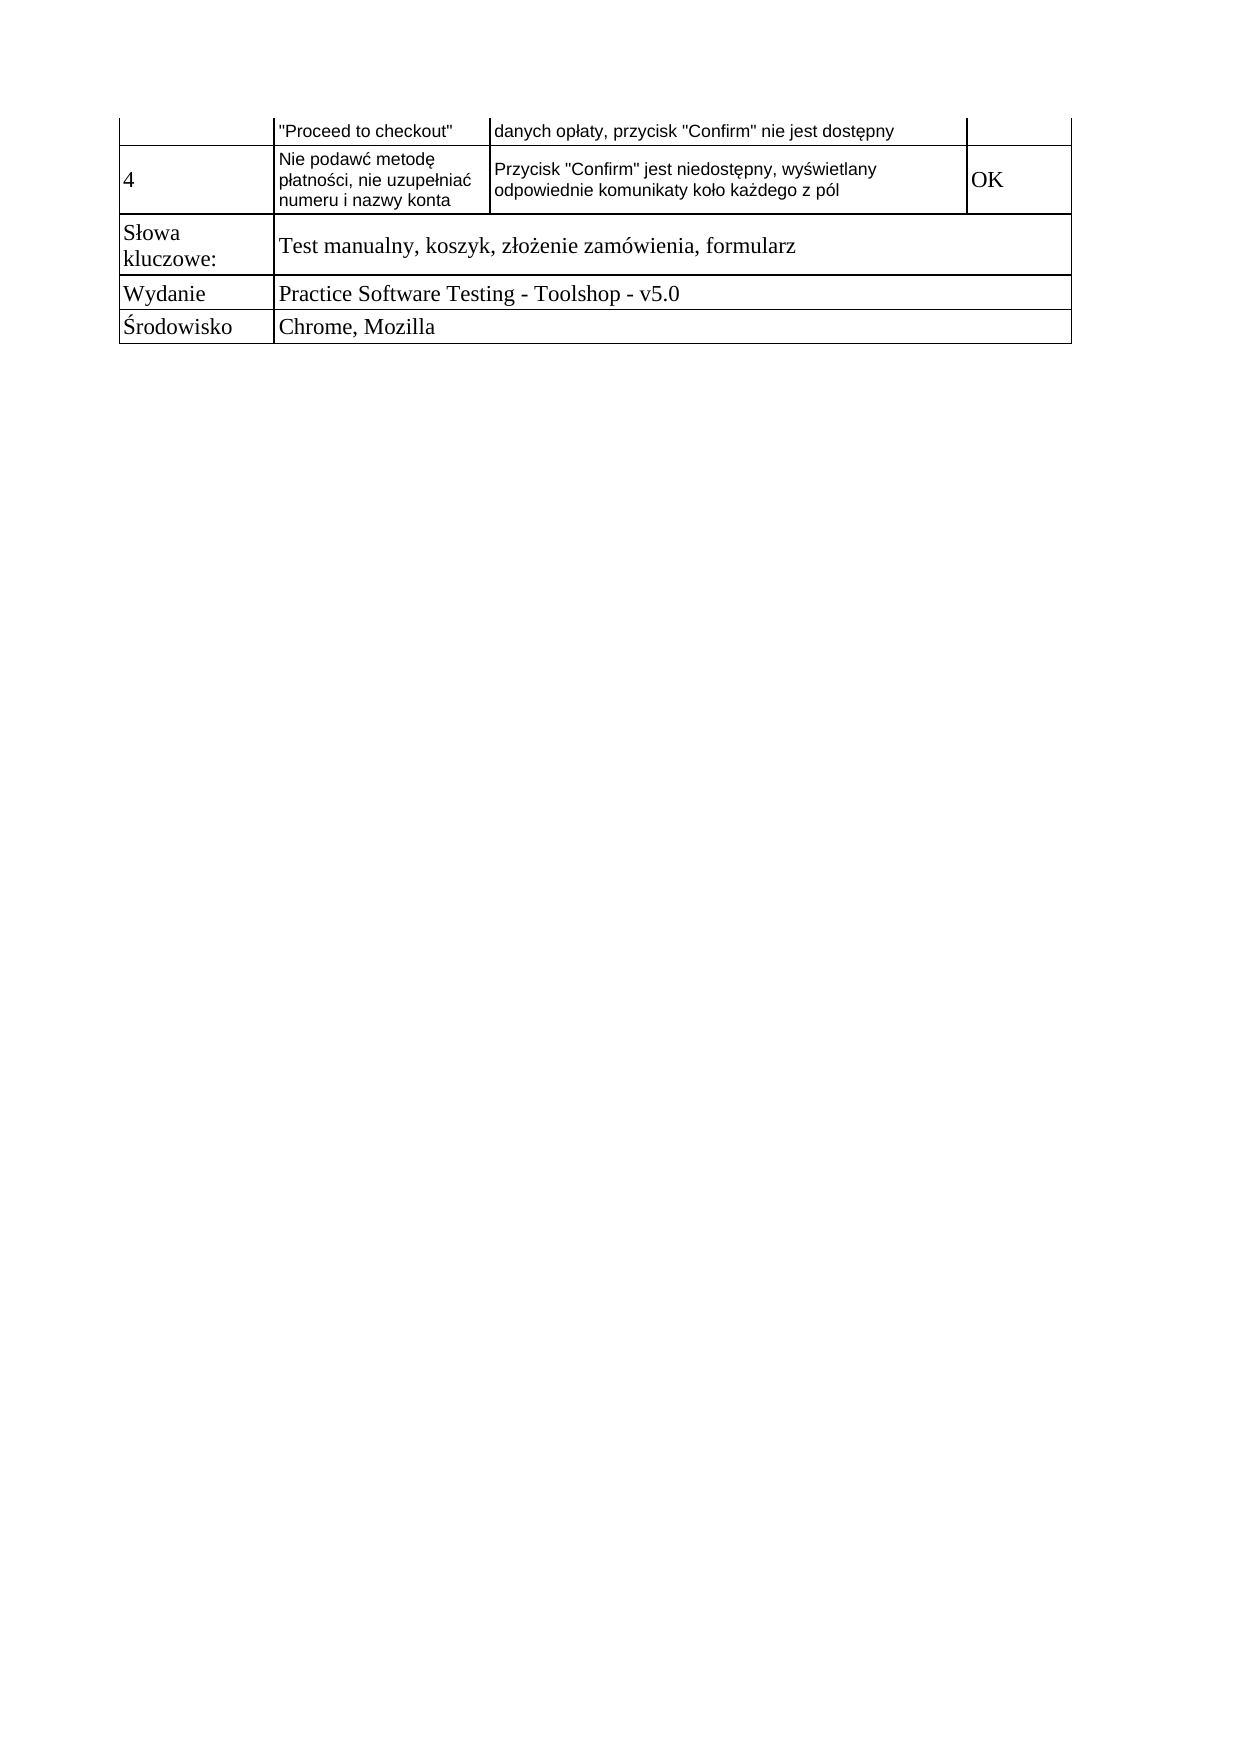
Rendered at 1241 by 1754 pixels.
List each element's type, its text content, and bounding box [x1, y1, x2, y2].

table_cell [120, 118, 273, 145]
table_cell Practice Software Testing - Toolshop - v5.0 [275, 276, 1071, 309]
table_cell "Proceed to checkout" [275, 118, 489, 145]
table_cell 4 [120, 146, 273, 213]
table_cell Nie podawć metodę płatności, nie uzupełniać numeru i nazwy konta [275, 146, 489, 213]
table_cell Wydanie [120, 276, 273, 309]
table_cell Środowisko [120, 310, 273, 343]
table_cell Przycisk "Confirm" jest niedostępny, wyświetlany odpowiednie komunikaty koło każdego z pól [491, 146, 966, 213]
table_cell Chrome, Mozilla [275, 310, 1071, 343]
table_cell Słowa kluczowe: [120, 215, 273, 274]
table_cell OK [968, 146, 1071, 213]
table_cell danych opłaty, przycisk "Confirm" nie jest dostępny [491, 118, 966, 145]
table_cell [968, 118, 1071, 145]
table_cell Test manualny, koszyk, złożenie zamówienia, formularz [275, 215, 1071, 274]
